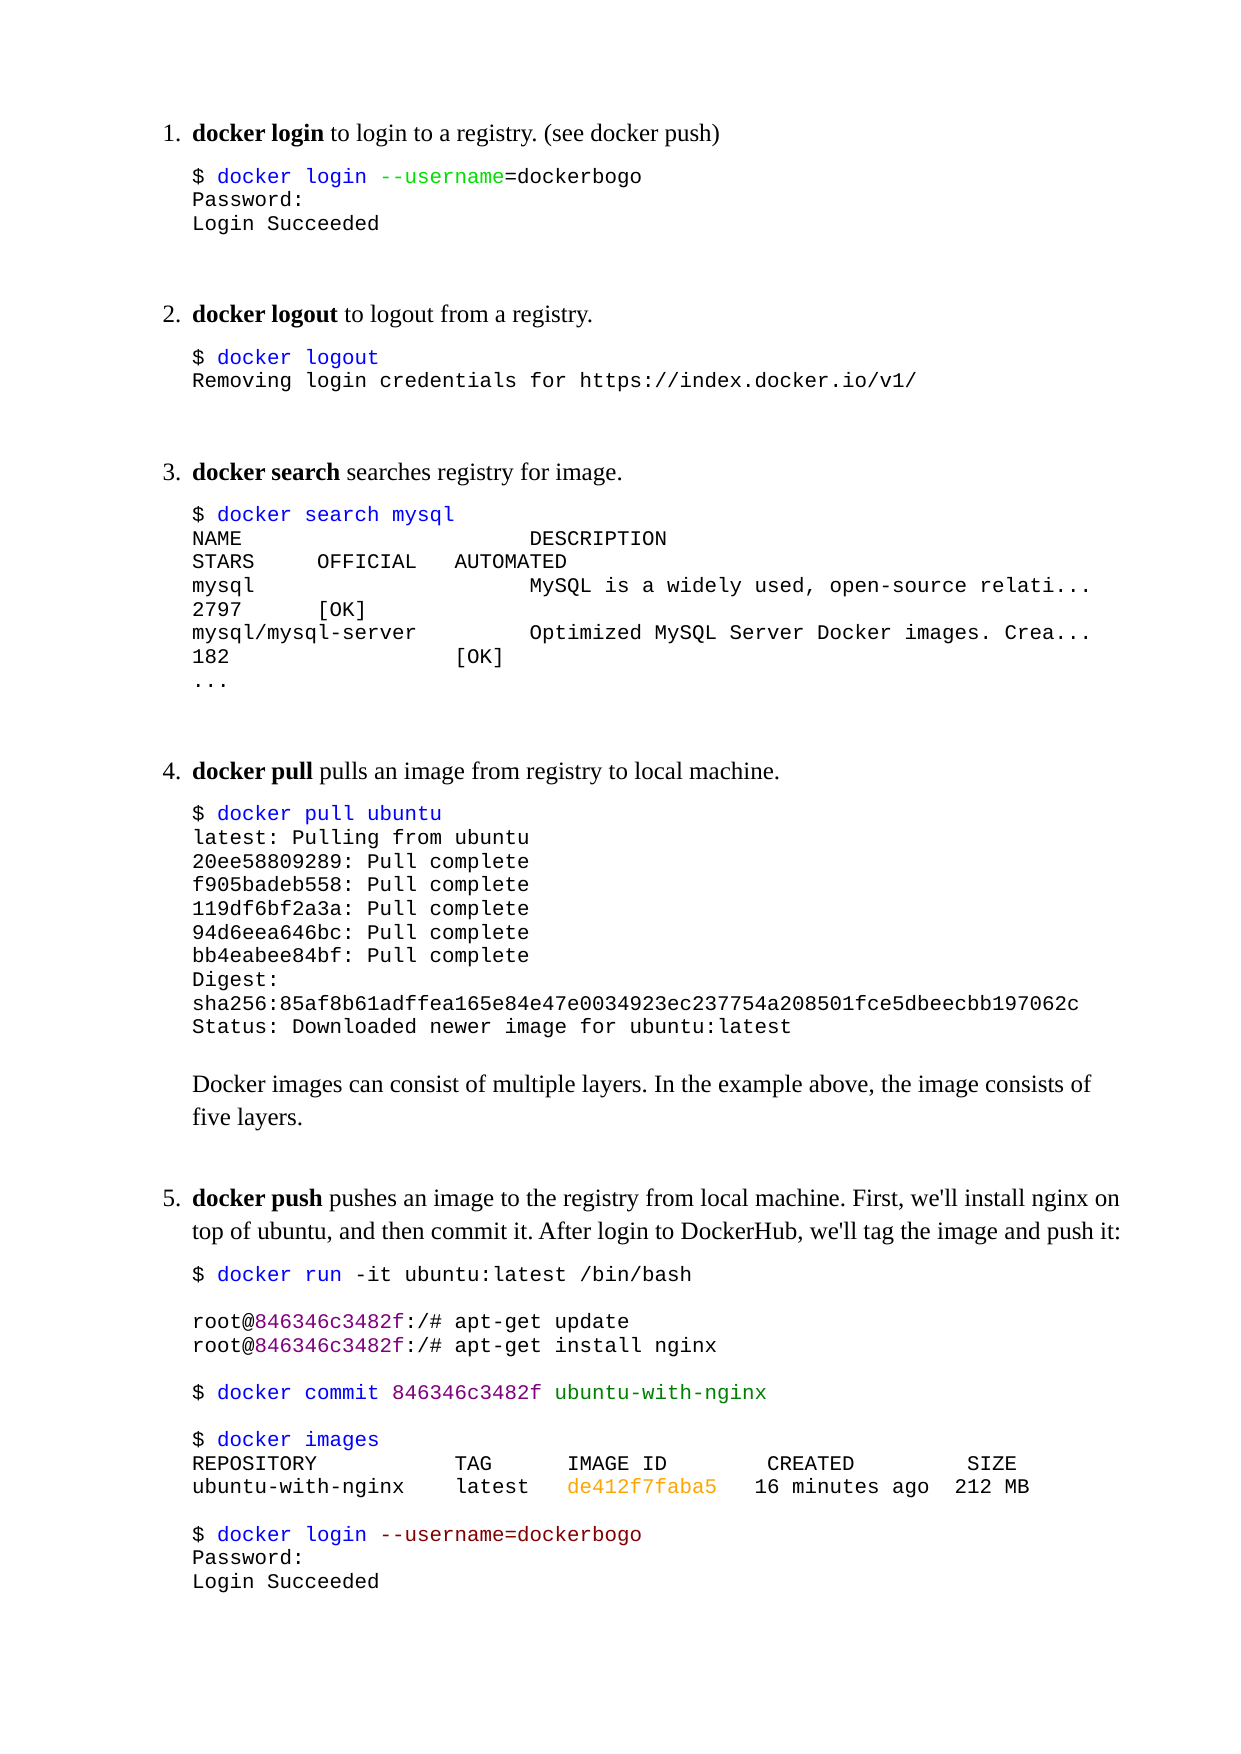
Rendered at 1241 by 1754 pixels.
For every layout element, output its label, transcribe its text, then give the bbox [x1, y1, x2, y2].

list ubuntu-with-nginx latest de412f7faba5 16 minutes ago 212 MB [162, 1476, 1122, 1500]
list $ docker commit 846346c3482f ubuntu-with-nginx [162, 1382, 1122, 1406]
list $ docker images [162, 1429, 1122, 1453]
list 20ee58809289: Pull complete [162, 851, 1122, 874]
list Login Succeeded [162, 213, 1122, 237]
list Password: [162, 189, 1122, 213]
list mysql/mysql-server Optimized MySQL Server Docker images. Crea... 182 [OK] [162, 622, 1122, 670]
list Status: Downloaded newer image for ubuntu:latest [162, 1016, 1122, 1040]
list Digest: sha256:85af8b61adffea165e84e47e0034923ec237754a208501fce5dbeecbb197062c [162, 969, 1122, 1016]
list Removing login credentials for https://index.docker.io/v1/ [162, 370, 1122, 394]
list $ docker login --username=dockerbogo [162, 166, 1122, 189]
list $ docker pull ubuntu [162, 803, 1122, 827]
list 119df6bf2a3a: Pull complete [162, 898, 1122, 922]
list $ docker run -it ubuntu:latest /bin/bash [162, 1264, 1122, 1287]
list root@846346c3482f:/# apt-get install nginx [162, 1334, 1122, 1358]
list root@846346c3482f:/# apt-get update [162, 1311, 1122, 1334]
list latest: Pulling from ubuntu [162, 827, 1122, 851]
list ... [162, 670, 1122, 693]
list docker pull pulls an image from registry to local machine. [162, 756, 1122, 784]
list REPOSITORY TAG IMAGE ID CREATED SIZE [162, 1453, 1122, 1476]
list bb4eabee84bf: Pull complete [162, 945, 1122, 969]
list 94d6eea646bc: Pull complete [162, 922, 1122, 945]
list $ docker search mysql [162, 504, 1122, 528]
list $ docker login --username=dockerbogo [162, 1524, 1122, 1547]
list $ docker logout [162, 347, 1122, 370]
list Docker images can consist of multiple layers. In the example above, the image consists of five layers. [162, 1069, 1122, 1131]
list f905badeb558: Pull complete [162, 874, 1122, 898]
list docker search searches registry for image. [162, 457, 1122, 485]
list NAME DESCRIPTION STARS OFFICIAL AUTOMATED [162, 528, 1122, 575]
list mysql MySQL is a widely used, open-source relati... 2797 [OK] [162, 575, 1122, 622]
list docker push pushes an image to the registry from local machine. First, we'll install nginx on top of ubuntu, and then commit it. After login to DockerHub, we'll tag the image and push it: [162, 1183, 1122, 1245]
list docker logout to logout from a registry. [162, 299, 1122, 328]
list docker login to login to a registry. (see docker push) [162, 118, 1122, 147]
list Login Succeeded [162, 1571, 1122, 1595]
list Password: [162, 1547, 1122, 1571]
